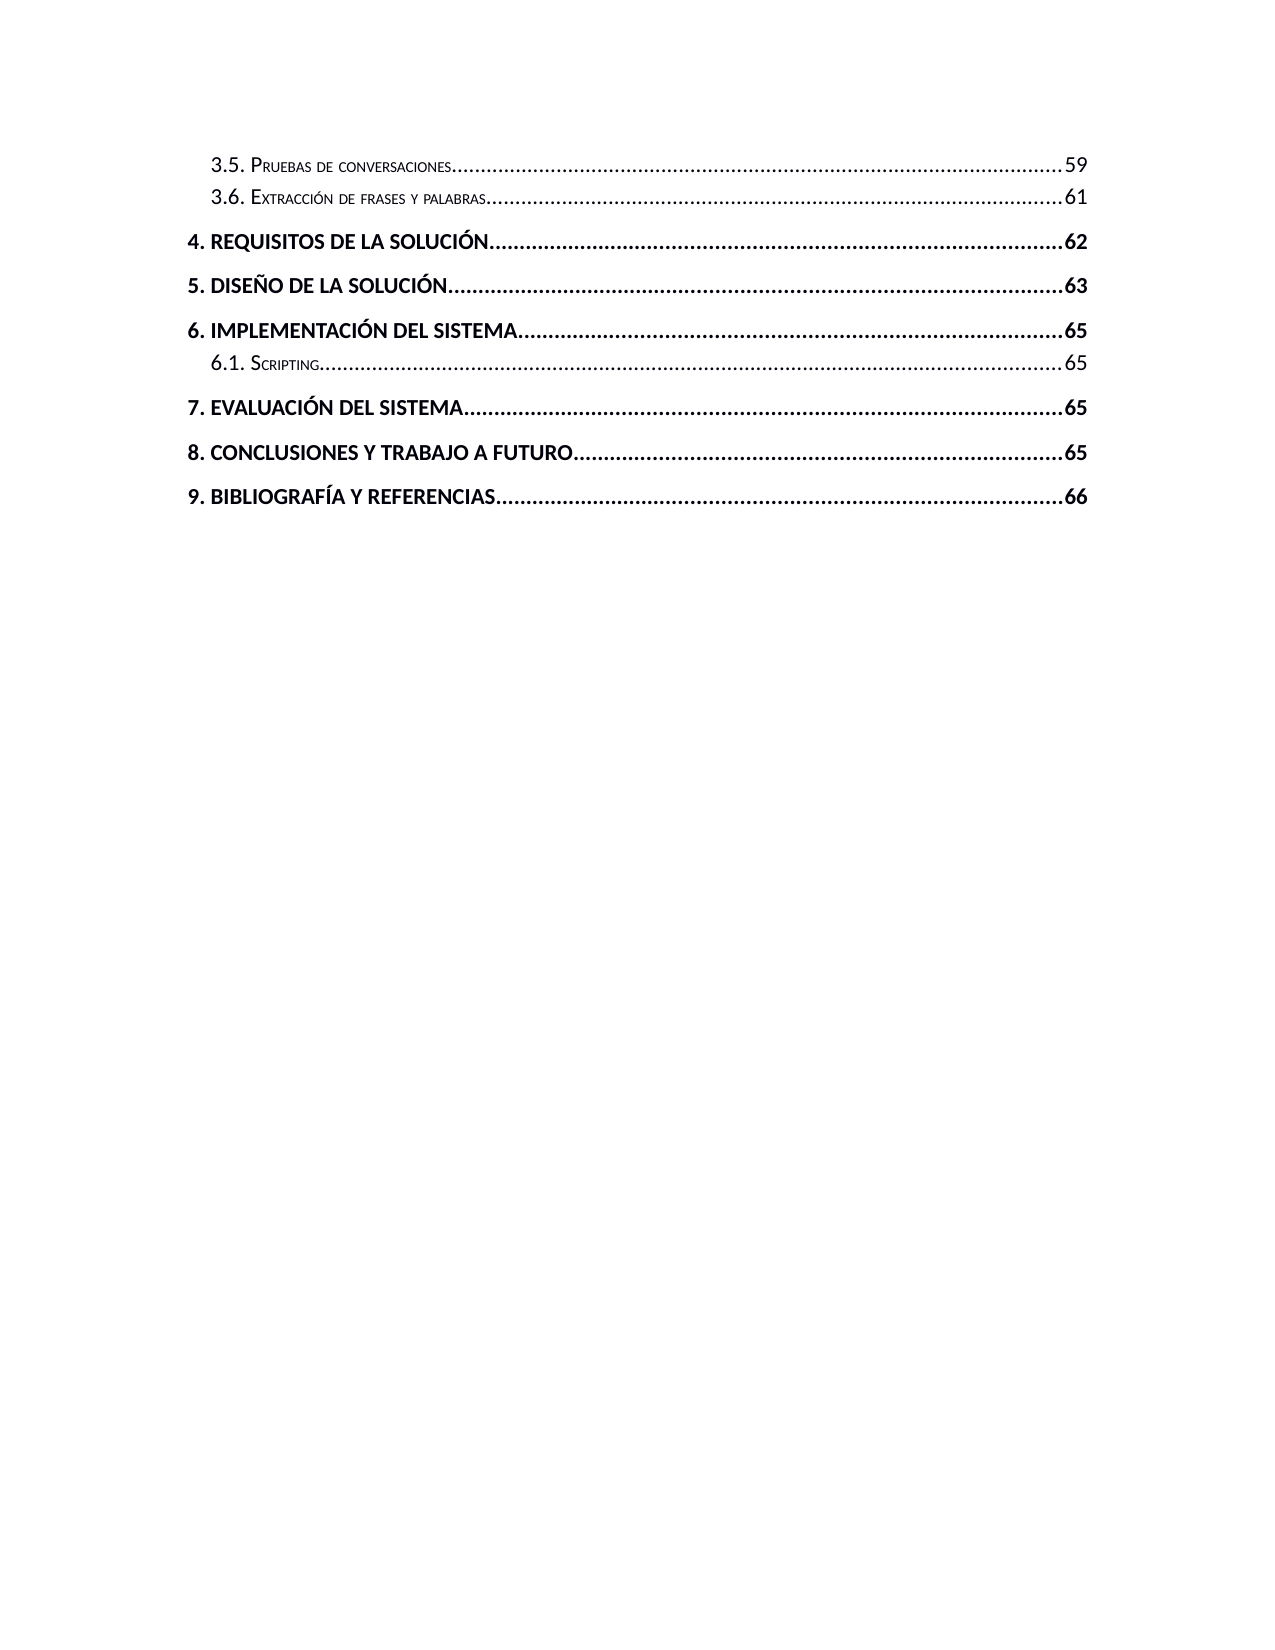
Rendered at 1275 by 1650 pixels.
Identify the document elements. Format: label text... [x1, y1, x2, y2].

text 6. Implementación del Sistema 65 [187, 316, 1087, 344]
text 3.5. Pruebas de conversaciones 59 [210, 150, 1087, 178]
text 4. Requisitos de la Solución 62 [187, 227, 1087, 255]
text 8. Conclusiones y Trabajo a Futuro 65 [187, 438, 1087, 466]
text 3.6. Extracción de frases y palabras 61 [210, 182, 1087, 210]
text 9. Bibliografía y Referencias 66 [187, 482, 1087, 511]
text 5. Diseño de la Solución 63 [187, 272, 1087, 299]
text 7. Evaluación del Sistema 65 [187, 393, 1087, 421]
text 6.1. Scripting 65 [210, 348, 1087, 376]
